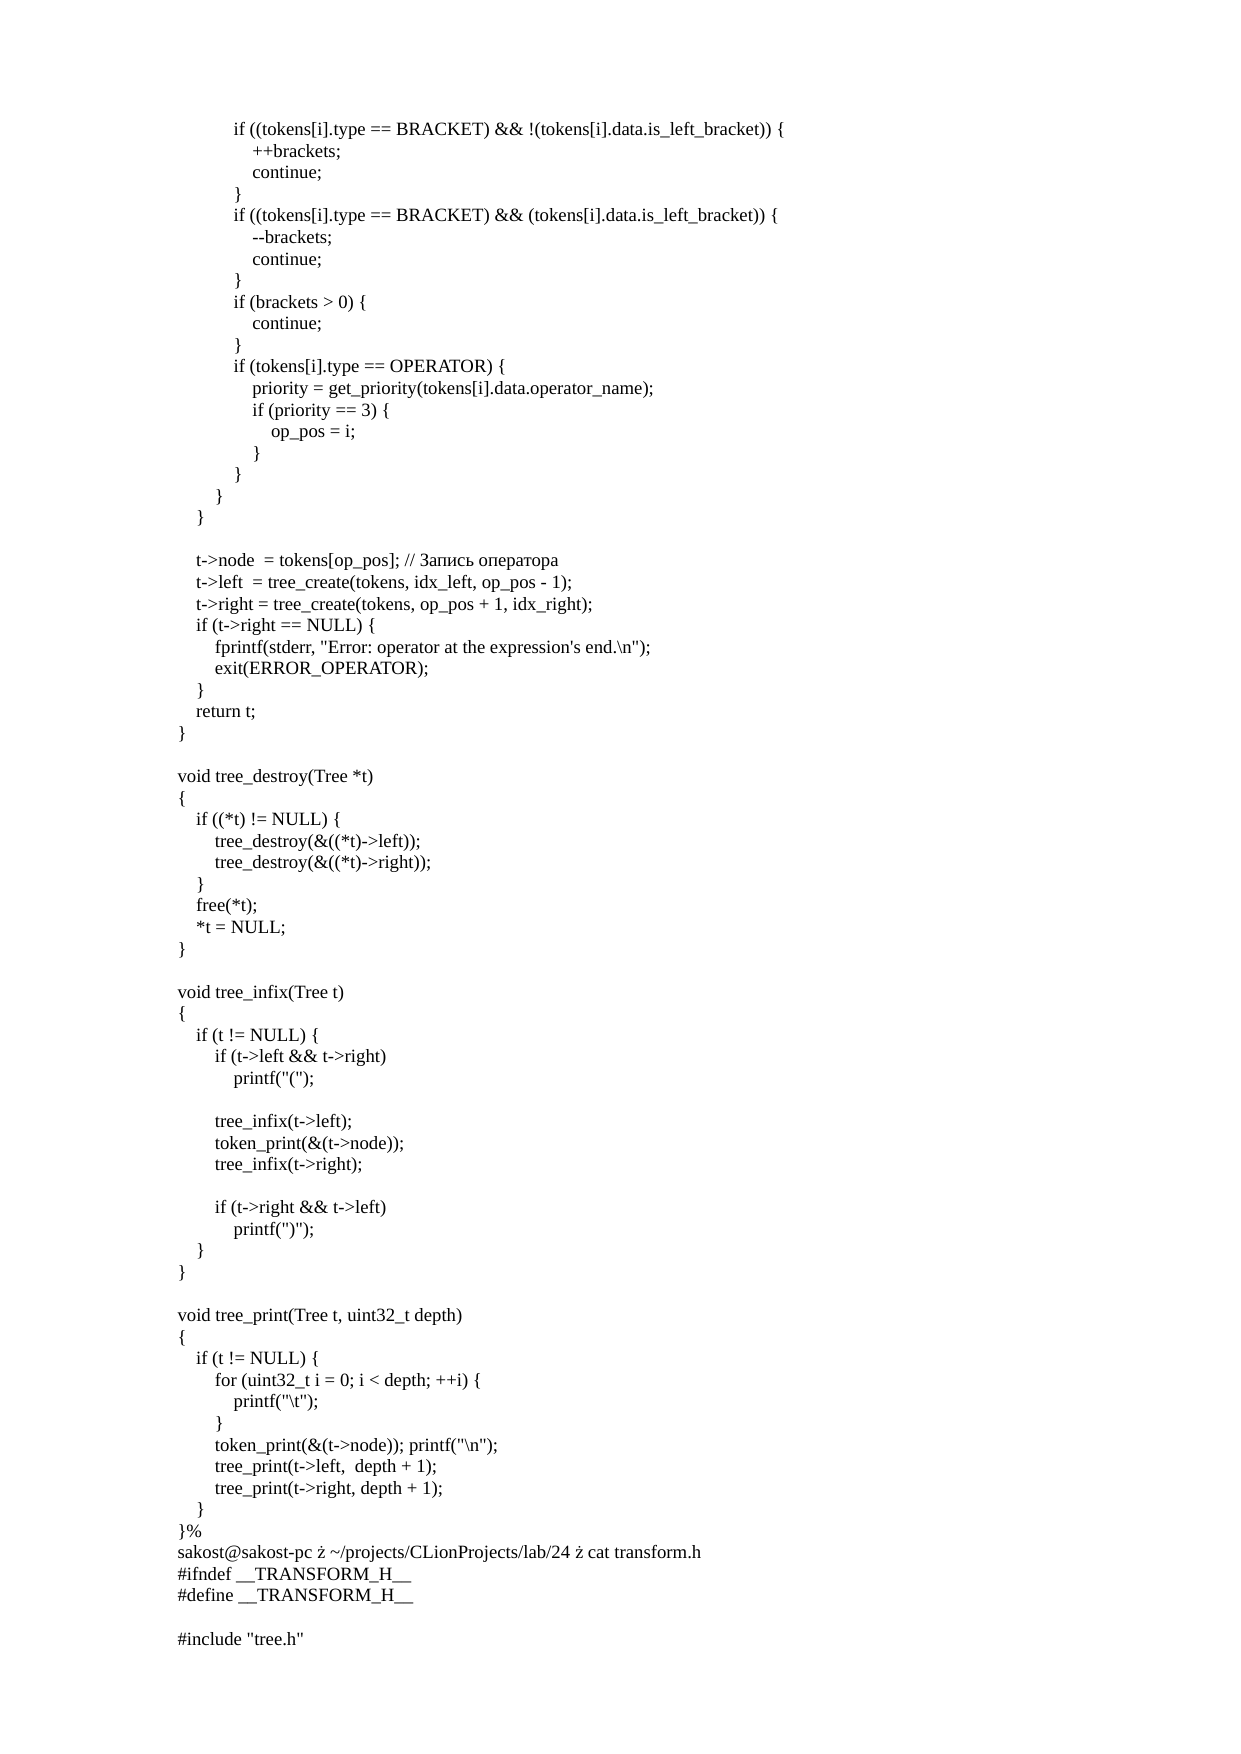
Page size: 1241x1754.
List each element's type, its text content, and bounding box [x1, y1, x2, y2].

text continue; [177, 312, 1152, 334]
text op_pos = i; [177, 420, 1152, 442]
text for (uint32_t i = 0; i < depth; ++i) { [177, 1369, 1152, 1390]
text } [177, 722, 1152, 743]
text void tree_print(Tree t, uint32_t depth) [177, 1304, 1152, 1326]
text if ((tokens[i].type == BRACKET) && !(tokens[i].data.is_left_bracket)) { [177, 118, 1152, 140]
text } [177, 442, 1152, 463]
text t->right = tree_create(tokens, op_pos + 1, idx_right); [177, 592, 1152, 614]
text tree_infix(t->right); [177, 1153, 1152, 1175]
text t->left = tree_create(tokens, idx_left, op_pos - 1); [177, 571, 1152, 592]
text } [177, 873, 1152, 894]
text } [177, 937, 1152, 959]
text if ((tokens[i].type == BRACKET) && (tokens[i].data.is_left_bracket)) { [177, 204, 1152, 226]
text if (t->left && t->right) [177, 1045, 1152, 1067]
text exit(ERROR_OPERATOR); [177, 657, 1152, 679]
text fprintf(stderr, "Error: operator at the expression's end.\n"); [177, 636, 1152, 657]
text #include "tree.h" [177, 1627, 1152, 1649]
text if ((*t) != NULL) { [177, 808, 1152, 830]
text return t; [177, 700, 1152, 722]
text void tree_infix(Tree t) [177, 981, 1152, 1002]
text if (brackets > 0) { [177, 291, 1152, 312]
text } [177, 463, 1152, 485]
text token_print(&(t->node)); [177, 1132, 1152, 1153]
text t->node = tokens[op_pos]; // Запись оператора [177, 549, 1152, 571]
text } [177, 1412, 1152, 1433]
text } [177, 183, 1152, 204]
text printf("("); [177, 1067, 1152, 1088]
text continue; [177, 247, 1152, 269]
text } [177, 1239, 1152, 1261]
text } [177, 506, 1152, 528]
text if (tokens[i].type == OPERATOR) { [177, 355, 1152, 377]
text priority = get_priority(tokens[i].data.operator_name); [177, 377, 1152, 398]
text *t = NULL; [177, 916, 1152, 937]
text tree_print(t->right, depth + 1); [177, 1477, 1152, 1498]
text } [177, 679, 1152, 700]
text void tree_destroy(Tree *t) [177, 765, 1152, 787]
text } [177, 485, 1152, 506]
text { [177, 1326, 1152, 1347]
text --brackets; [177, 226, 1152, 247]
text tree_destroy(&((*t)->right)); [177, 851, 1152, 873]
text free(*t); [177, 894, 1152, 916]
text if (t->right == NULL) { [177, 614, 1152, 636]
text ++brackets; [177, 140, 1152, 161]
text if (t->right && t->left) [177, 1196, 1152, 1218]
text printf("\t"); [177, 1390, 1152, 1412]
text if (t != NULL) { [177, 1347, 1152, 1369]
text } [177, 1261, 1152, 1282]
text { [177, 787, 1152, 808]
text printf(")"); [177, 1218, 1152, 1239]
text token_print(&(t->node)); printf("\n"); [177, 1433, 1152, 1455]
text } [177, 334, 1152, 355]
text tree_destroy(&((*t)->left)); [177, 830, 1152, 851]
text } [177, 1498, 1152, 1520]
text { [177, 1002, 1152, 1024]
text #define __TRANSFORM_H__ [177, 1584, 1152, 1606]
text } [177, 269, 1152, 291]
text if (priority == 3) { [177, 398, 1152, 420]
text tree_infix(t->left); [177, 1110, 1152, 1132]
text if (t != NULL) { [177, 1024, 1152, 1045]
text #ifndef __TRANSFORM_H__ [177, 1563, 1152, 1584]
text }% sakost@sakost-pc  ~/projects/CLionProjects/lab/24  cat transform.h [177, 1520, 1152, 1563]
text continue; [177, 161, 1152, 183]
text tree_print(t->left, depth + 1); [177, 1455, 1152, 1477]
